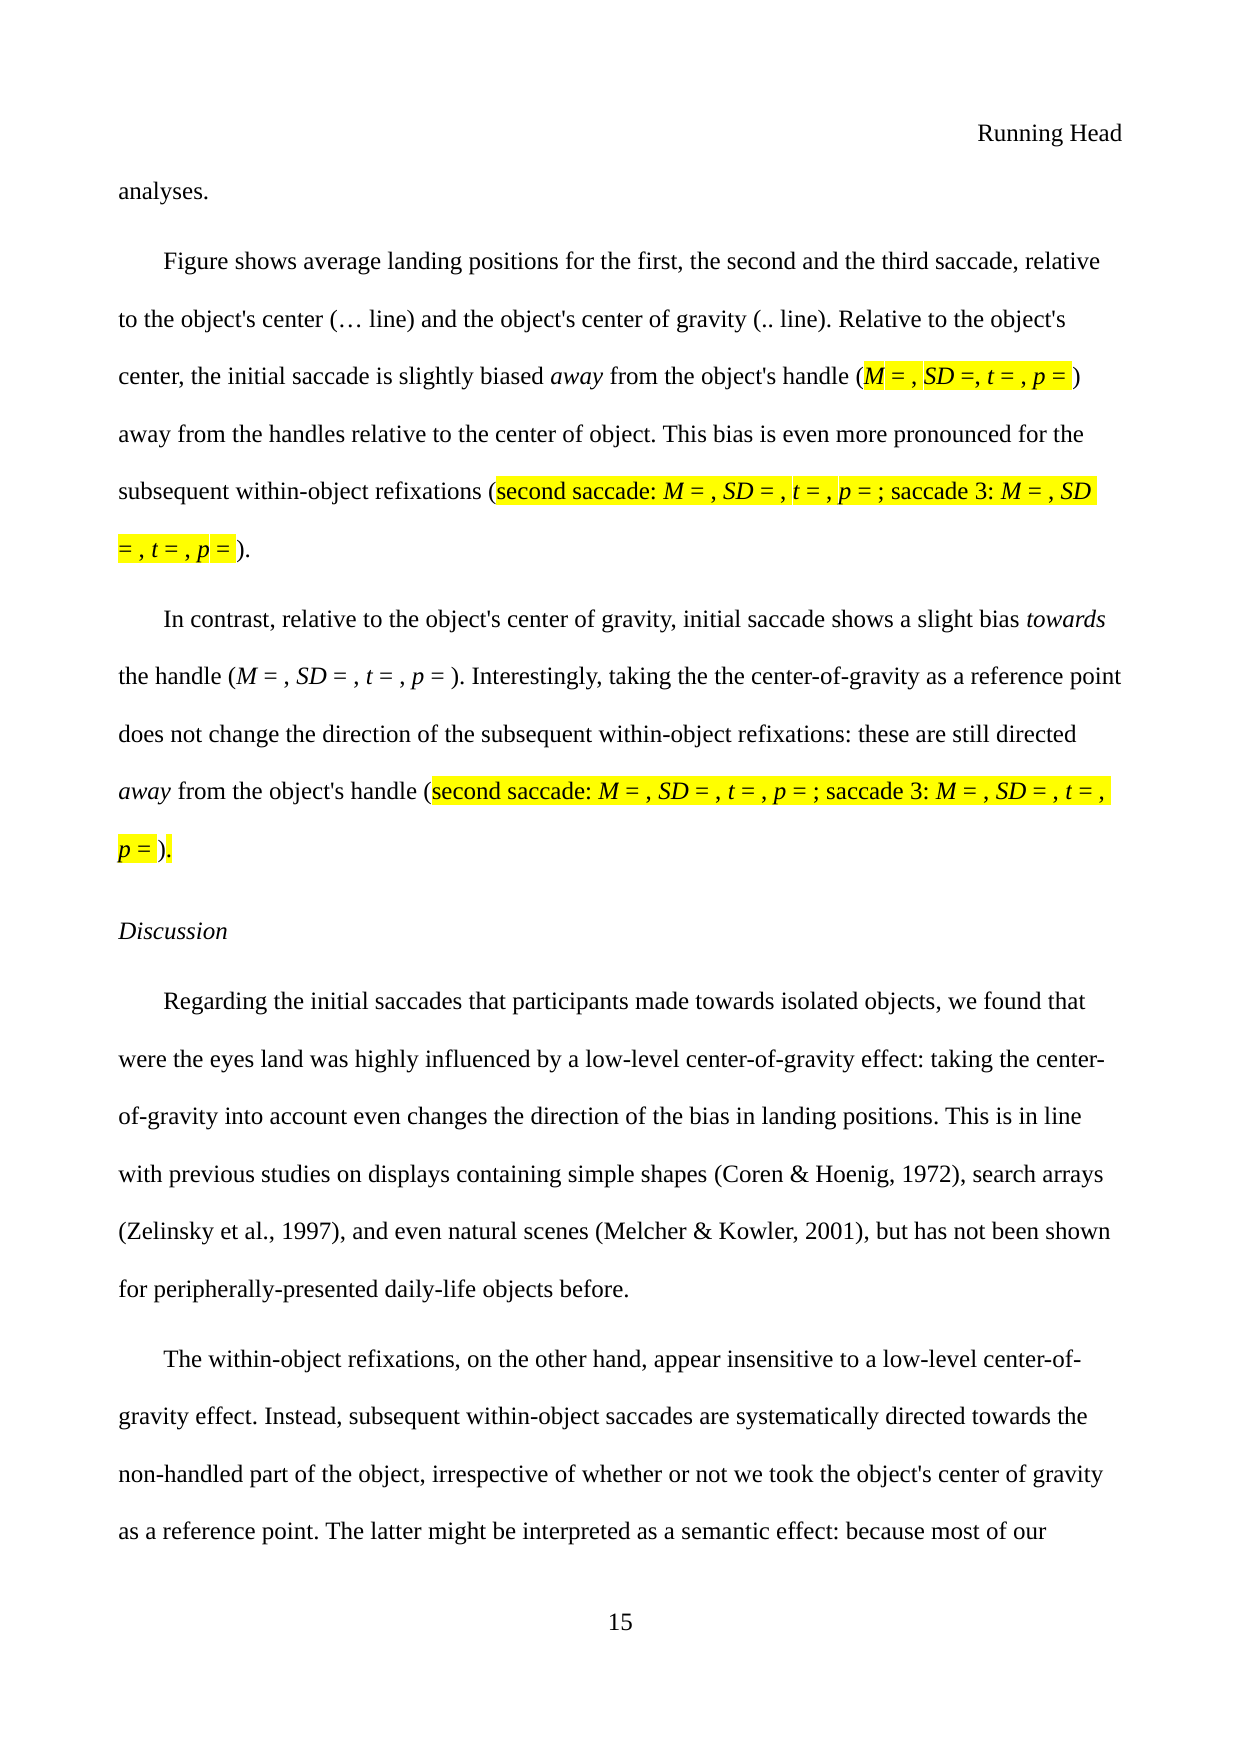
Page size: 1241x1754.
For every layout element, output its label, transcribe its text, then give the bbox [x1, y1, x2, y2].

text Figure shows average landing positions for the first, the second and the third saccade, relative to the object's center (… line) and the object's center of gravity (.. line). Relative to the object's center, the initial saccade is slightly biased away from the object's handle (M = , SD =, t = , p = ) away from the handles relative to the center of object. This bias is even more pronounced for the subsequent within-object refixations (second saccade: M = , SD = , t = , p = ; saccade 3: M = , SD = , t = , p = ). [118, 246, 1122, 563]
text In contrast, relative to the object's center of gravity, initial saccade shows a slight bias towards the handle (M = , SD = , t = , p = ). Interestingly, taking the the center-of-gravity as a reference point does not change the direction of the subsequent within-object refixations: these are still directed away from the object's handle (second saccade: M = , SD = , t = , p = ; saccade 3: M = , SD = , t = , p = ). [118, 604, 1122, 863]
subtitle Discussion [118, 916, 1122, 945]
text analyses. [118, 176, 1122, 205]
text The within-object refixations, on the other hand, appear insensitive to a low-level center-of-gravity effect. Instead, subsequent within-object saccades are systematically directed towards the non-handled part of the object, irrespective of whether or not we took the object's center of gravity as a reference point. The latter might be interpreted as a semantic effect: because most of our [118, 1344, 1122, 1545]
text Regarding the initial saccades that participants made towards isolated objects, we found that were the eyes land was highly influenced by a low-level center-of-gravity effect: taking the center-of-gravity into account even changes the direction of the bias in landing positions. This is in line with previous studies on displays containing simple shapes (Coren & Hoenig, 1972), search arrays (Zelinsky et al., 1997), and even natural scenes (Melcher & Kowler, 2001), but has not been shown for peripherally-presented daily-life objects before. [118, 986, 1122, 1303]
